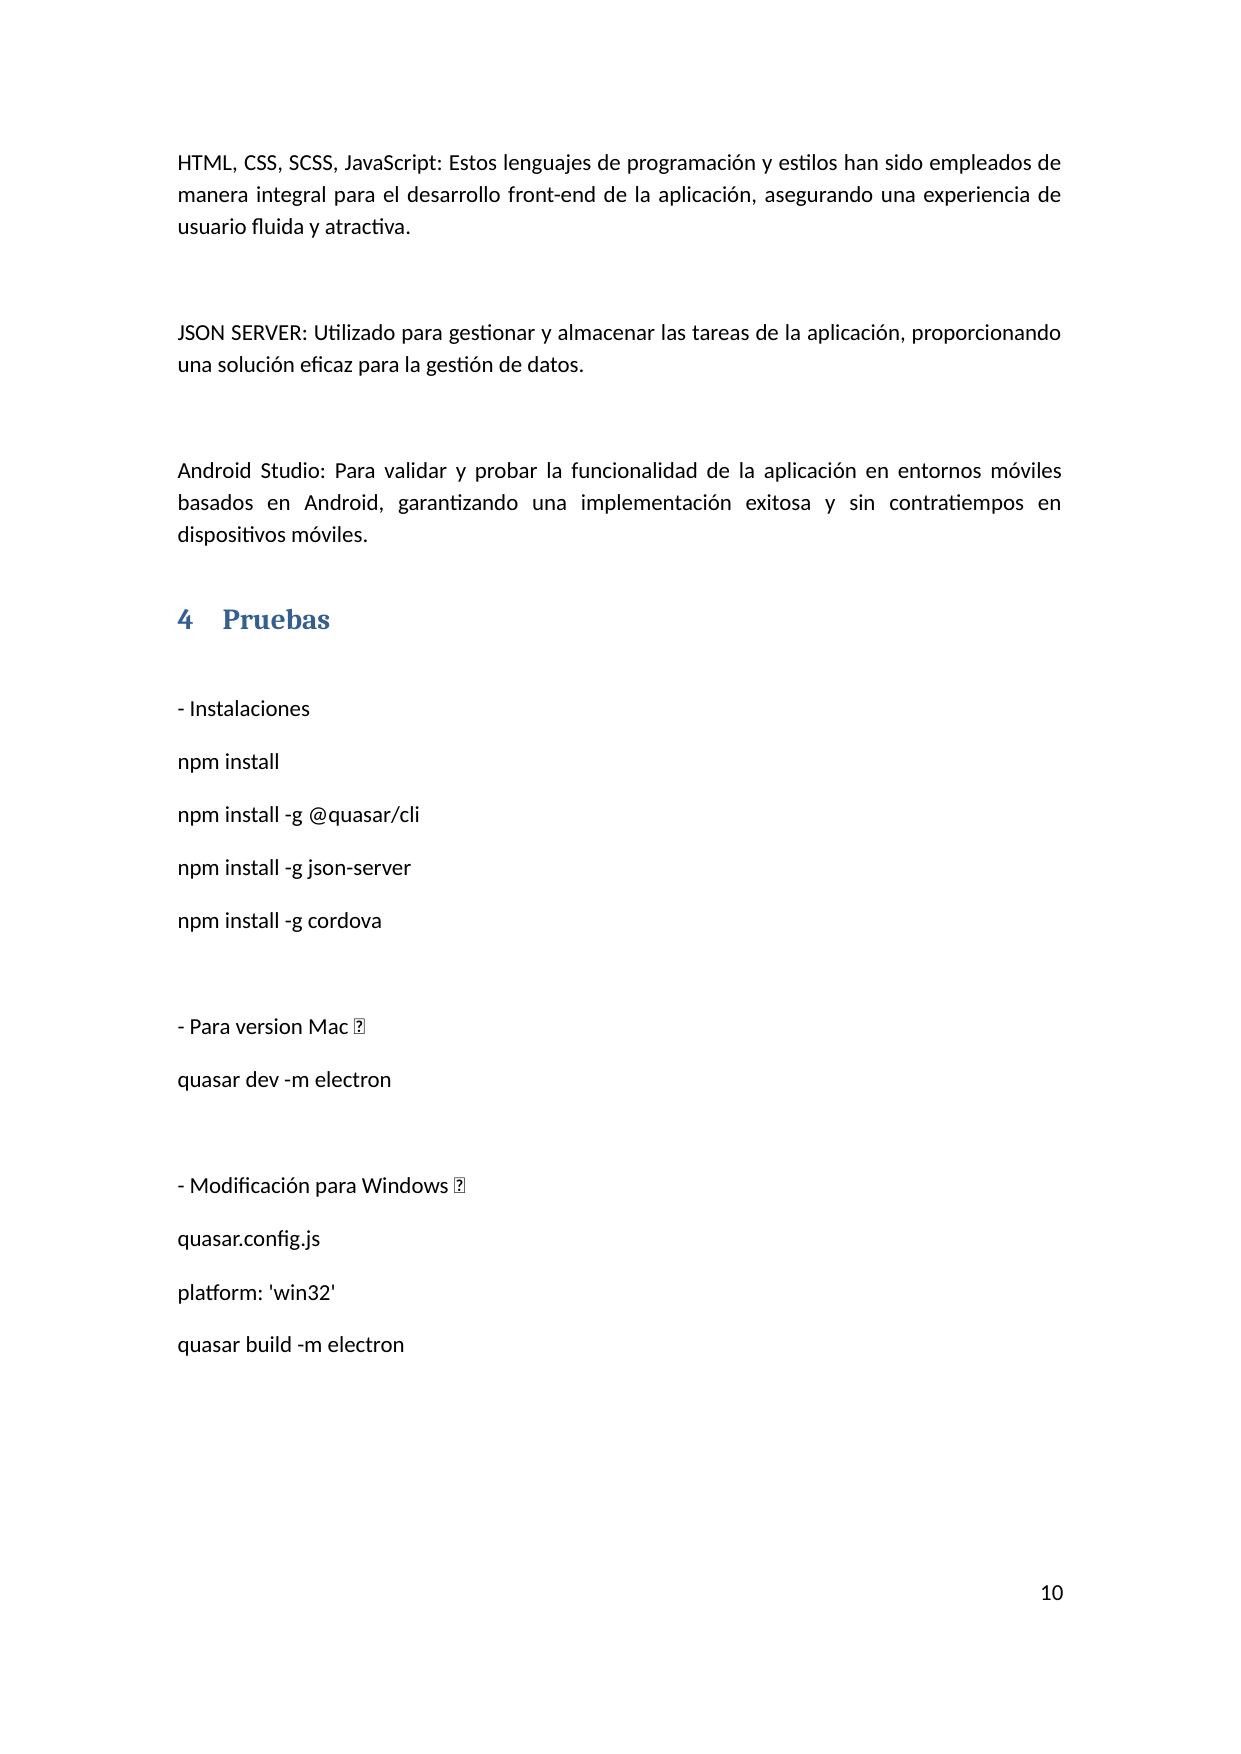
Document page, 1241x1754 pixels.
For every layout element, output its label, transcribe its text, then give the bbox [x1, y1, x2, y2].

text Android Studio: Para validar y probar la funcionalidad de la aplicación en entornos móviles basados en Android, garantizando una implementación exitosa y sin contratiempos en dispositivos móviles. [177, 456, 1063, 549]
text JSON SERVER: Utilizado para gestionar y almacenar las tareas de la aplicación, proporcionando una solución eficaz para la gestión de datos. [177, 318, 1063, 378]
text npm install -g @quasar/cli [177, 800, 1063, 828]
text npm install -g json-server [177, 853, 1063, 881]
text - Modificación para Windows ✅ [177, 1172, 1063, 1199]
subtitle Pruebas [177, 603, 1063, 636]
text platform: 'win32' [177, 1278, 1063, 1306]
text - Para version Mac ✅ [177, 1012, 1063, 1041]
text quasar build -m electron [177, 1331, 1063, 1359]
text - Instalaciones [177, 694, 1063, 722]
text quasar.config.js [177, 1224, 1063, 1253]
text npm install -g cordova [177, 906, 1063, 934]
text quasar dev -m electron [177, 1066, 1063, 1093]
text npm install [177, 747, 1063, 775]
text HTML, CSS, SCSS, JavaScript: Estos lenguajes de programación y estilos han sido empleados de manera integral para el desarrollo front-end de la aplicación, asegurando una experiencia de usuario fluida y atractiva. [177, 148, 1063, 240]
